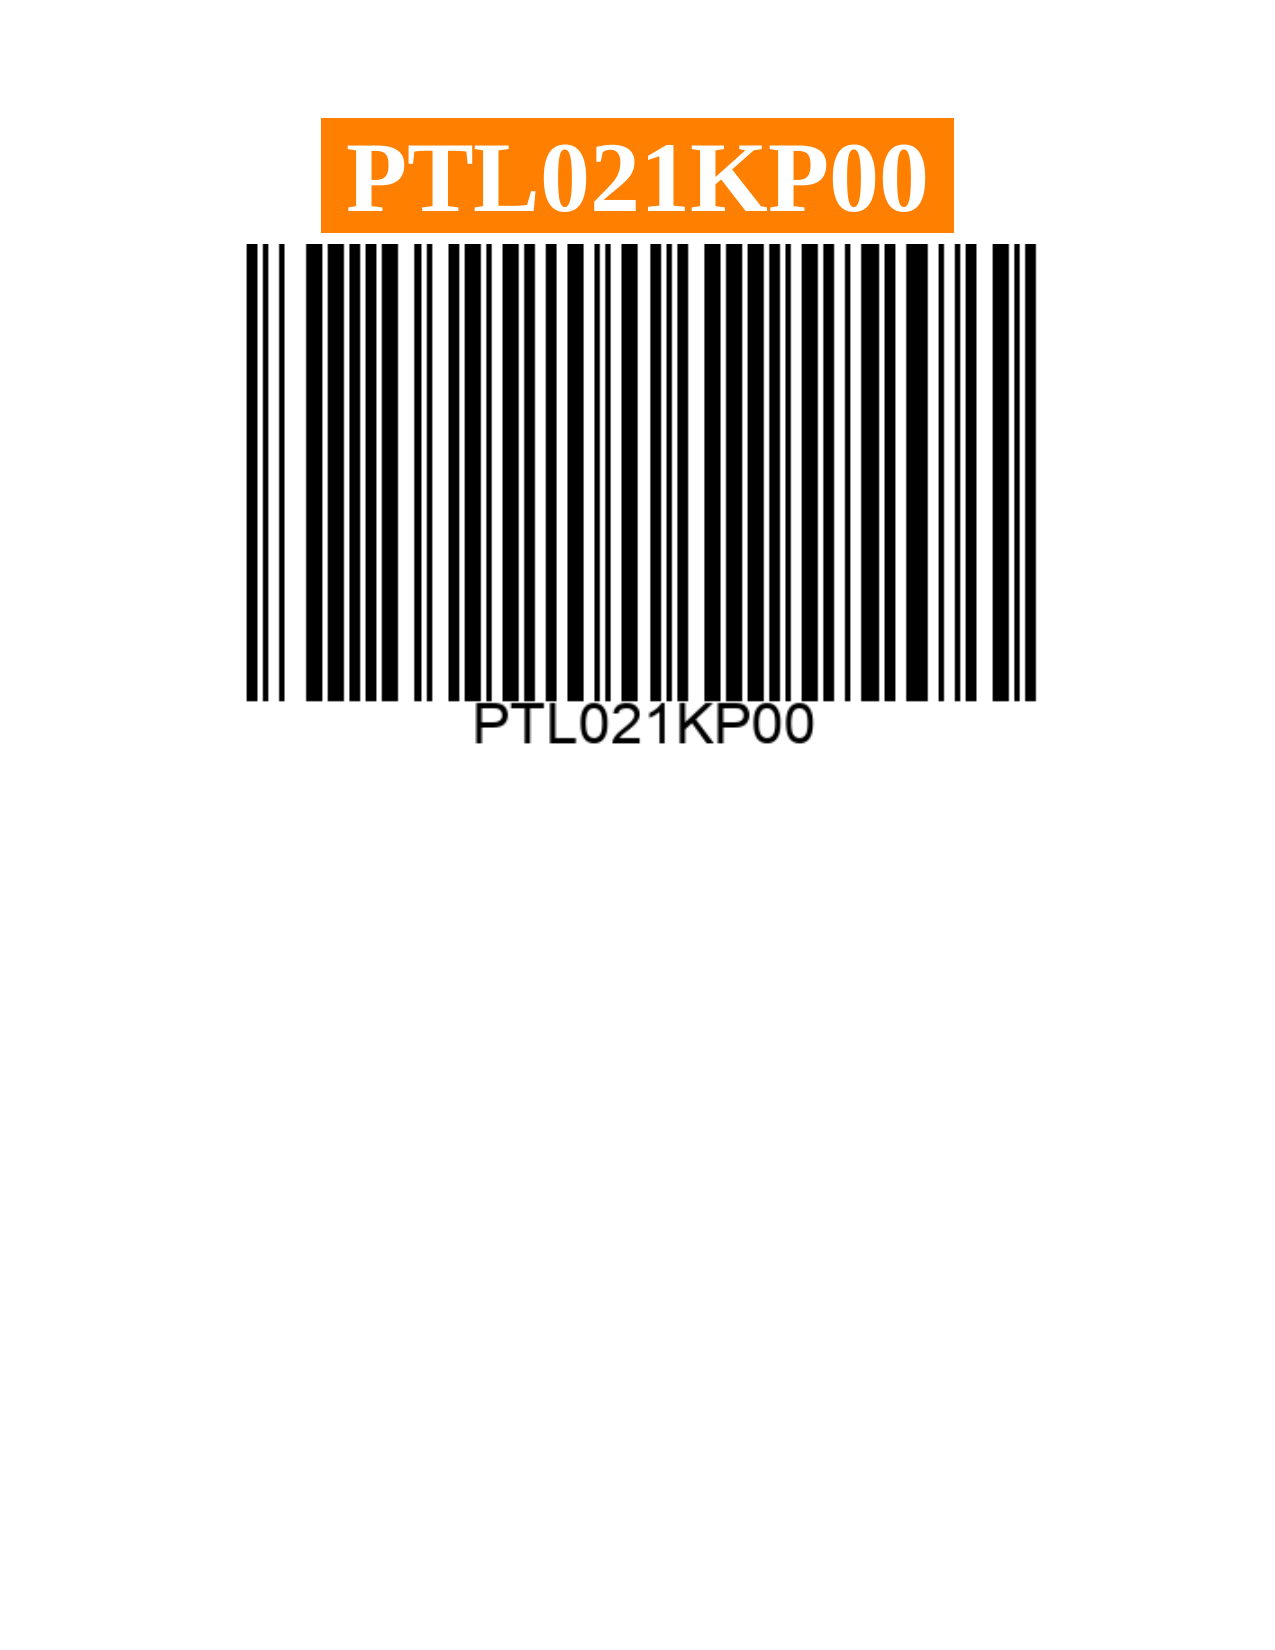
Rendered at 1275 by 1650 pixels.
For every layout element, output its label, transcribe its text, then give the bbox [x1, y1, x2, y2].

text PTL021KP00 [118, 118, 1157, 233]
picture [193, 244, 1094, 770]
